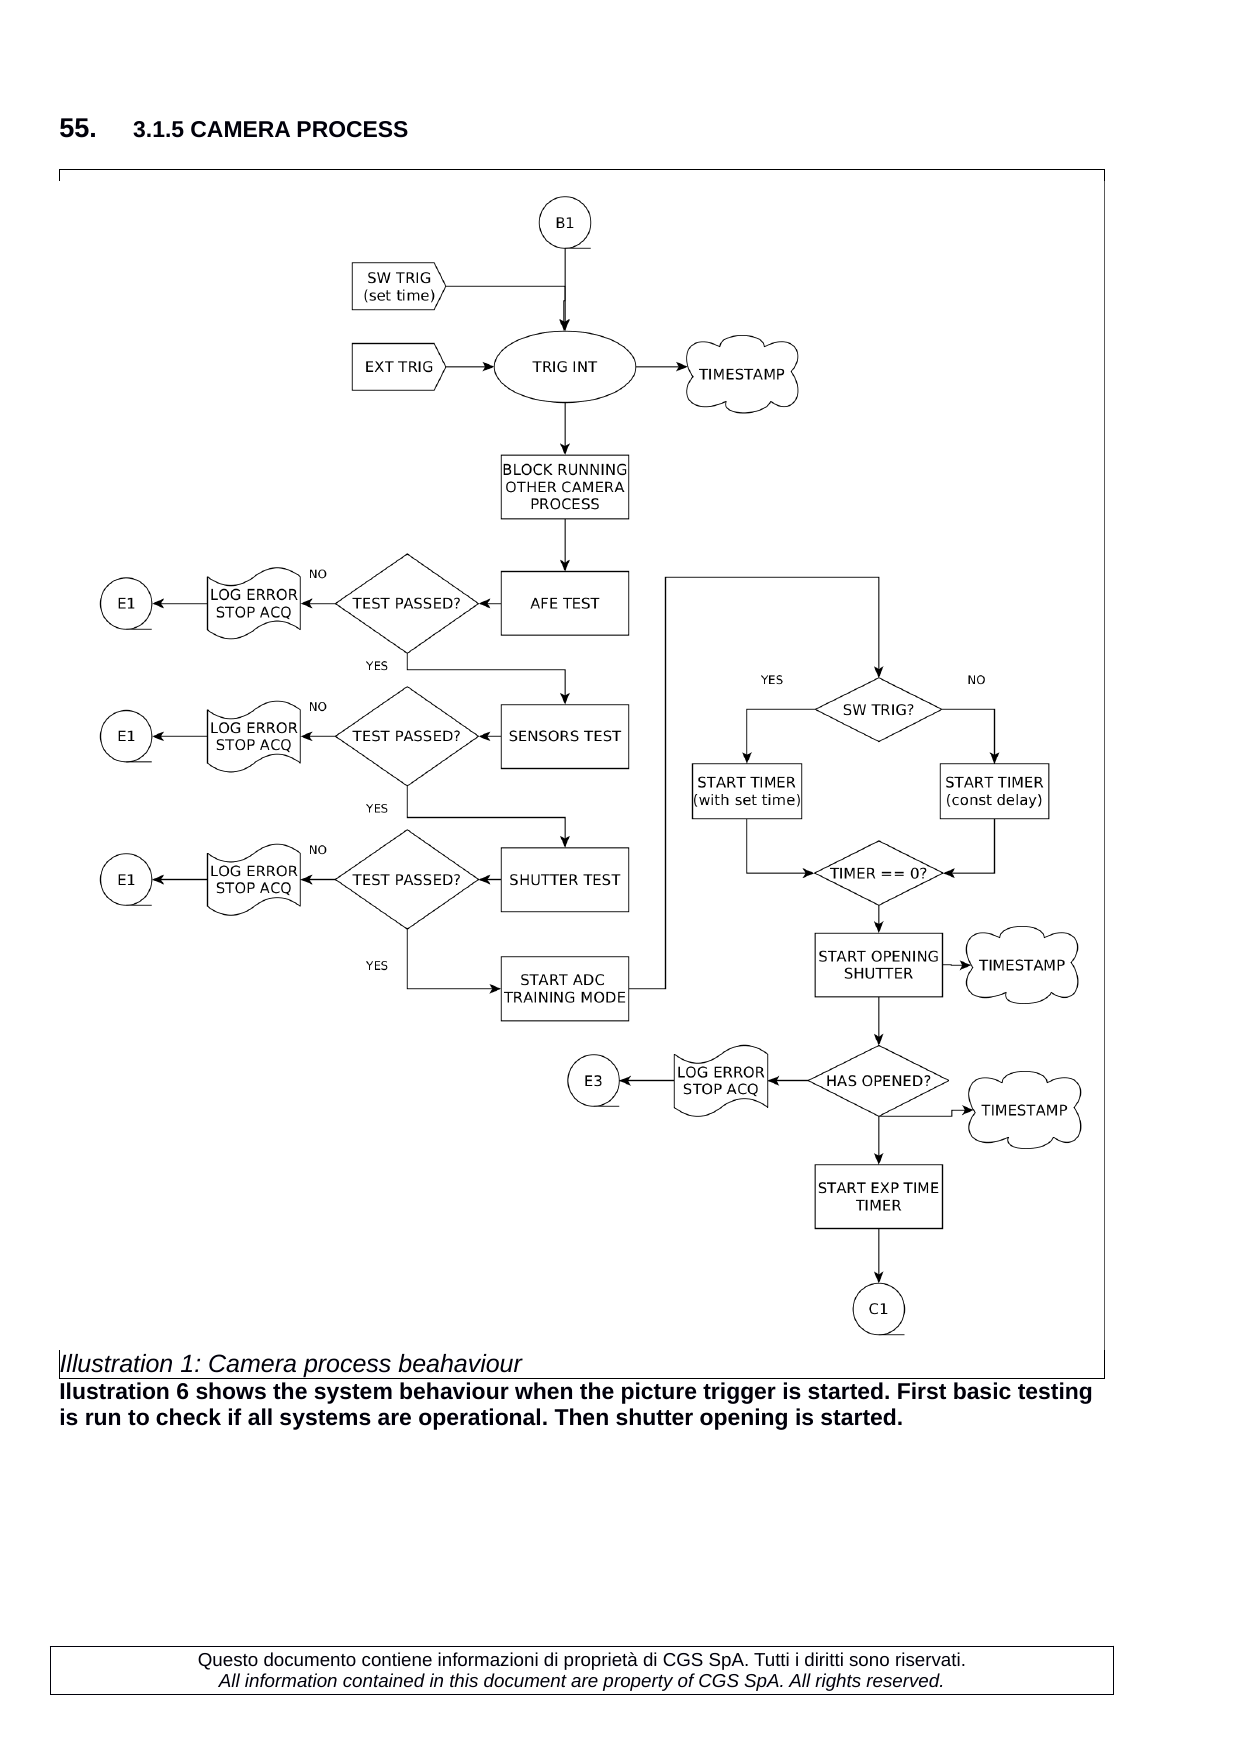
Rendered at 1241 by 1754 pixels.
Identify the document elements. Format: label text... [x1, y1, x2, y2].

text Ilustration 6 shows the system behaviour when the picture trigger is started. First basic testing is run to check if all systems are operational. Then shutter opening is started. [59, 1379, 1104, 1431]
list Illustration 1: Camera process beahaviour [60, 1350, 1104, 1378]
picture [59, 181, 1105, 1350]
subtitle 3.1.5 Camera process [59, 112, 1104, 144]
